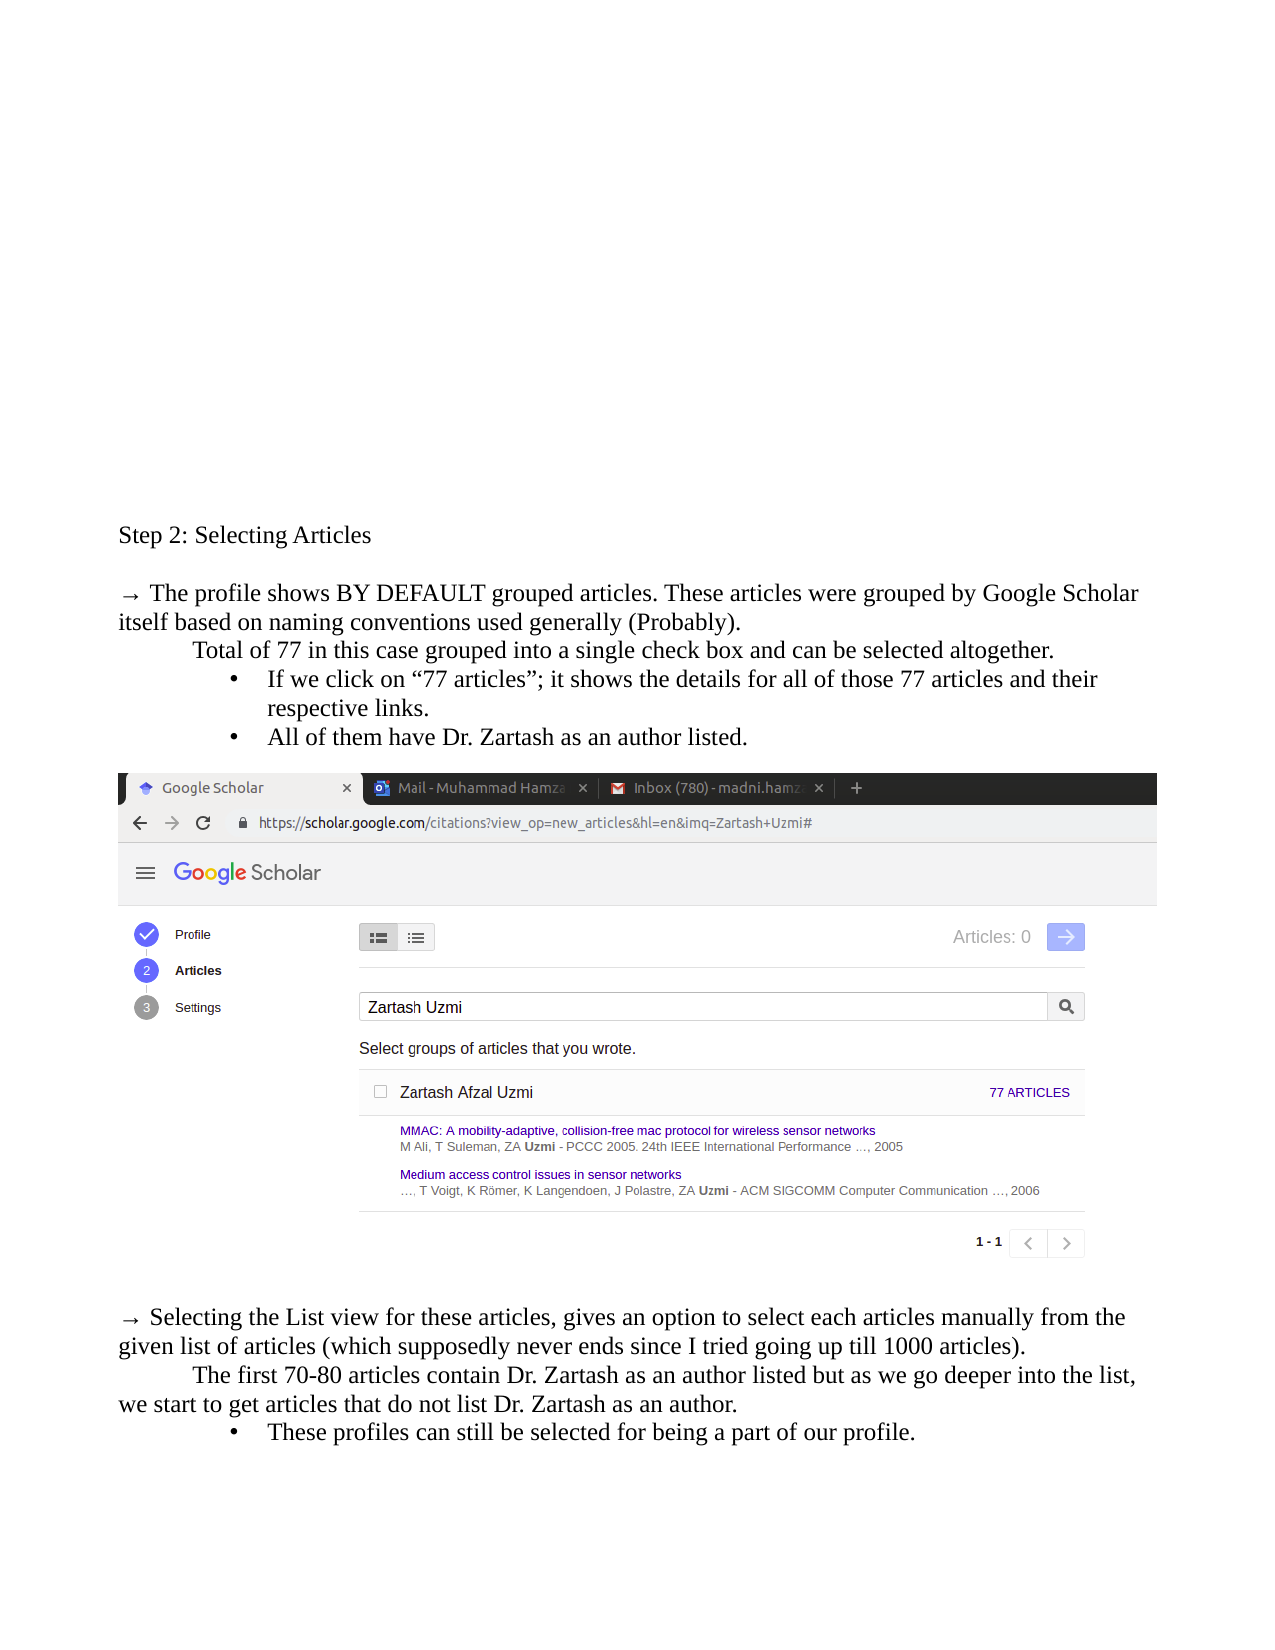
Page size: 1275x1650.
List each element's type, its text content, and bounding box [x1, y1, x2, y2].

list If we click on “77 articles”; it shows the details for all of those 77 articles and their respective links. [229, 664, 1157, 722]
text → Selecting the List view for these articles, gives an option to select each articles manually from the given list of articles (which supposedly never ends since I tried going up till 1000 articles). [118, 1303, 1157, 1360]
text Step 2: Selecting Articles [118, 521, 1157, 549]
text [118, 751, 1157, 773]
text Total of 77 in this case grouped into a single check box and can be selected altogether. [118, 636, 1157, 664]
text → The profile shows BY DEFAULT grouped articles. These articles were grouped by Google Scholar itself based on naming conventions used generally (Probably). [118, 578, 1157, 636]
list All of them have Dr. Zartash as an author listed. [229, 722, 1157, 751]
text The first 70-80 articles contain Dr. Zartash as an author listed but as we go deeper into the list, we start to get articles that do not list Dr. Zartash as an author. [118, 1360, 1157, 1417]
list These profiles can still be selected for being a part of our profile. [229, 1417, 1157, 1446]
